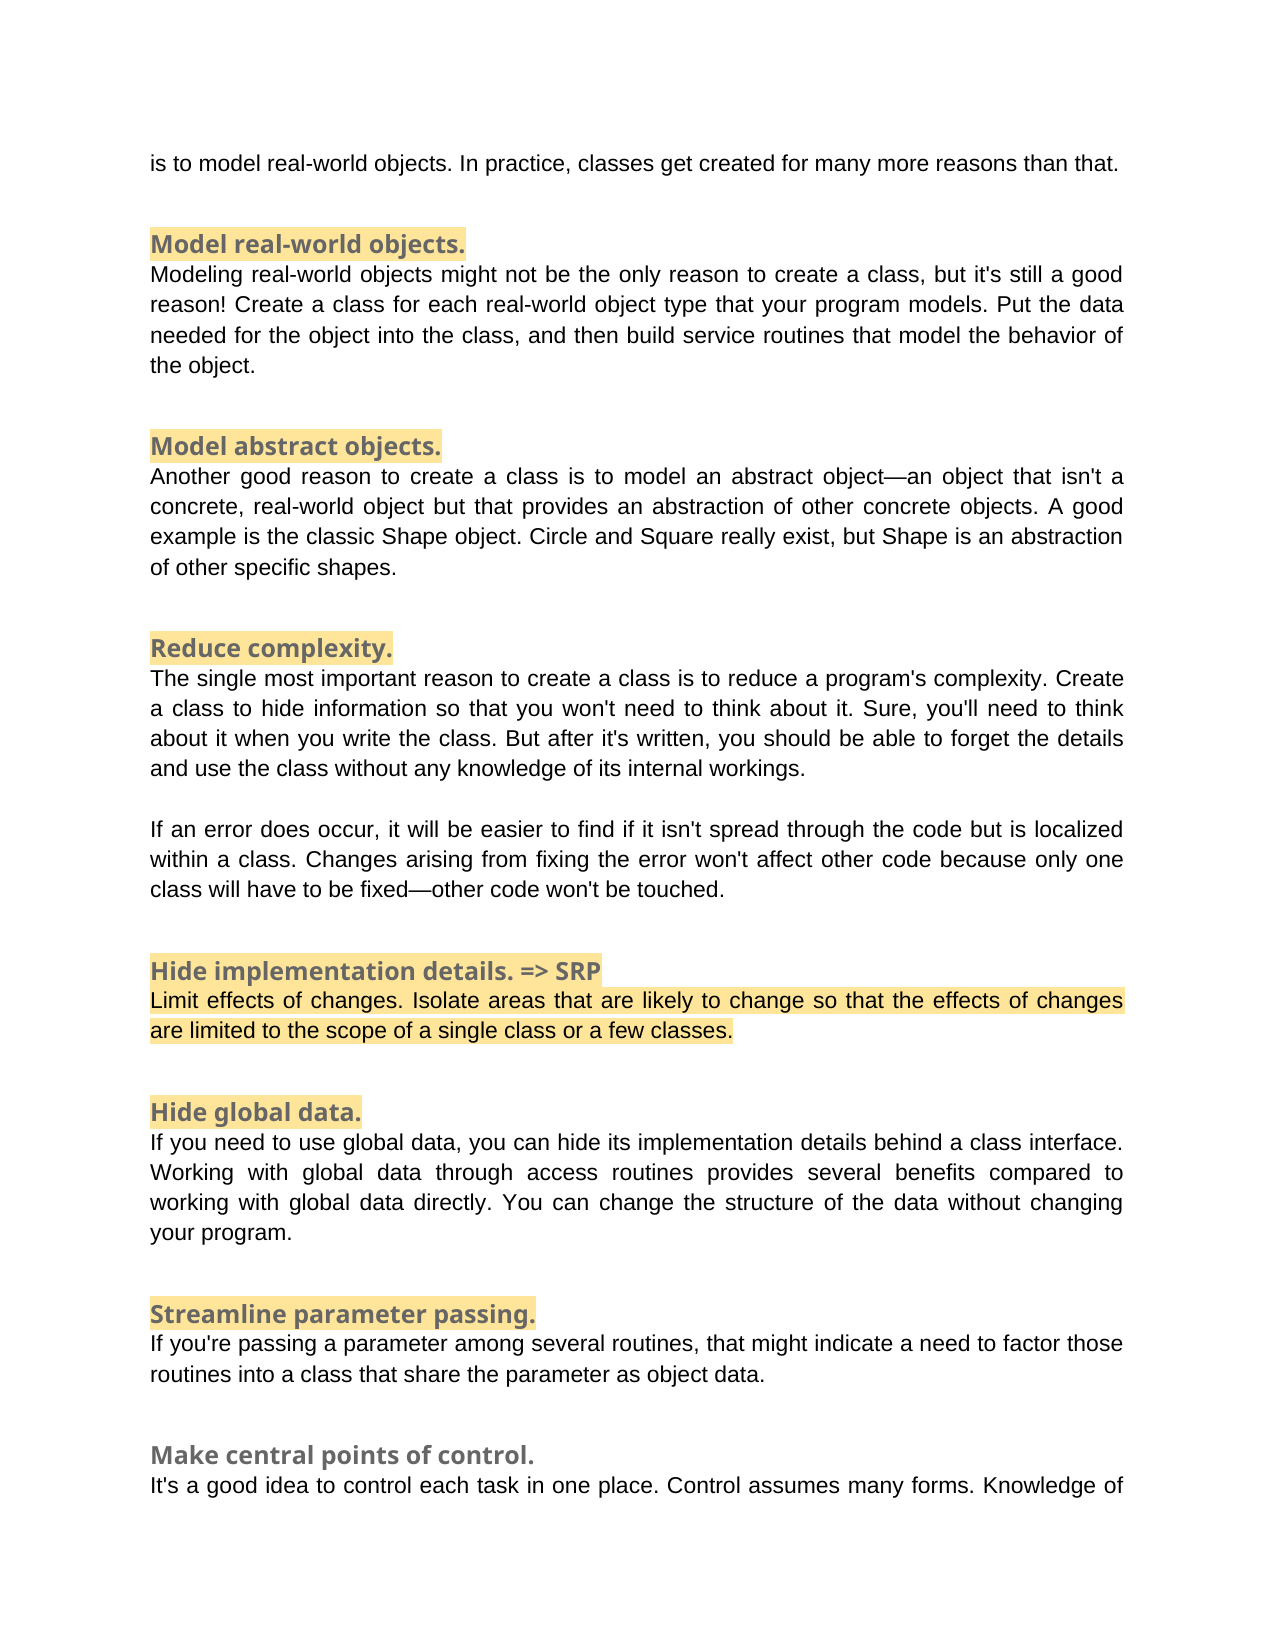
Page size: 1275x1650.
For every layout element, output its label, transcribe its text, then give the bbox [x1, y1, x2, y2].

text Limit effects of changes. Isolate areas that are likely to change so that the effects of changes are limited to the scope of a single class or a few classes. [150, 987, 1125, 1044]
subtitle Hide implementation details. => SRP [150, 953, 1125, 987]
text Another good reason to create a class is to model an abstract object—an object that isn't a concrete, real-world object but that provides an abstraction of other concrete objects. A good example is the classic Shape object. Circle and Square really exist, but Shape is an abstraction of other specific shapes. [150, 463, 1125, 580]
subtitle Make central points of control. [150, 1438, 1125, 1472]
text Modeling real-world objects might not be the only reason to create a class, but it's still a good reason! Create a class for each real-world object type that your program models. Put the data needed for the object into the class, and then build service routines that model the behavior of the object. [150, 261, 1125, 378]
text If you're passing a parameter among several routines, that might indicate a need to factor those routines into a class that share the parameter as object data. [150, 1330, 1125, 1387]
text It's a good idea to control each task in one place. Control assumes many forms. Knowledge of [150, 1472, 1125, 1498]
subtitle Reduce complexity. [150, 631, 1125, 665]
subtitle Model abstract objects. [150, 429, 1125, 463]
subtitle Model real-world objects. [150, 227, 1125, 261]
text The single most important reason to create a class is to reduce a program's complexity. Create a class to hide information so that you won't need to think about it. Sure, you'll need to think about it when you write the class. But after it's written, you should be able to forget the details and use the class without any knowledge of its internal workings. [150, 665, 1125, 782]
text If an error does occur, it will be easier to find if it isn't spread through the code but is localized within a class. Changes arising from fixing the error won't affect other code because only one class will have to be fixed—other code won't be touched. [150, 816, 1125, 902]
subtitle Streamline parameter passing. [150, 1296, 1125, 1330]
text is to model real-world objects. In practice, classes get created for many more reasons than that. [150, 150, 1125, 176]
text If you need to use global data, you can hide its implementation details behind a class interface. Working with global data through access routines provides several benefits compared to working with global data directly. You can change the structure of the data without changing your program. [150, 1129, 1125, 1246]
subtitle Hide global data. [150, 1094, 1125, 1129]
